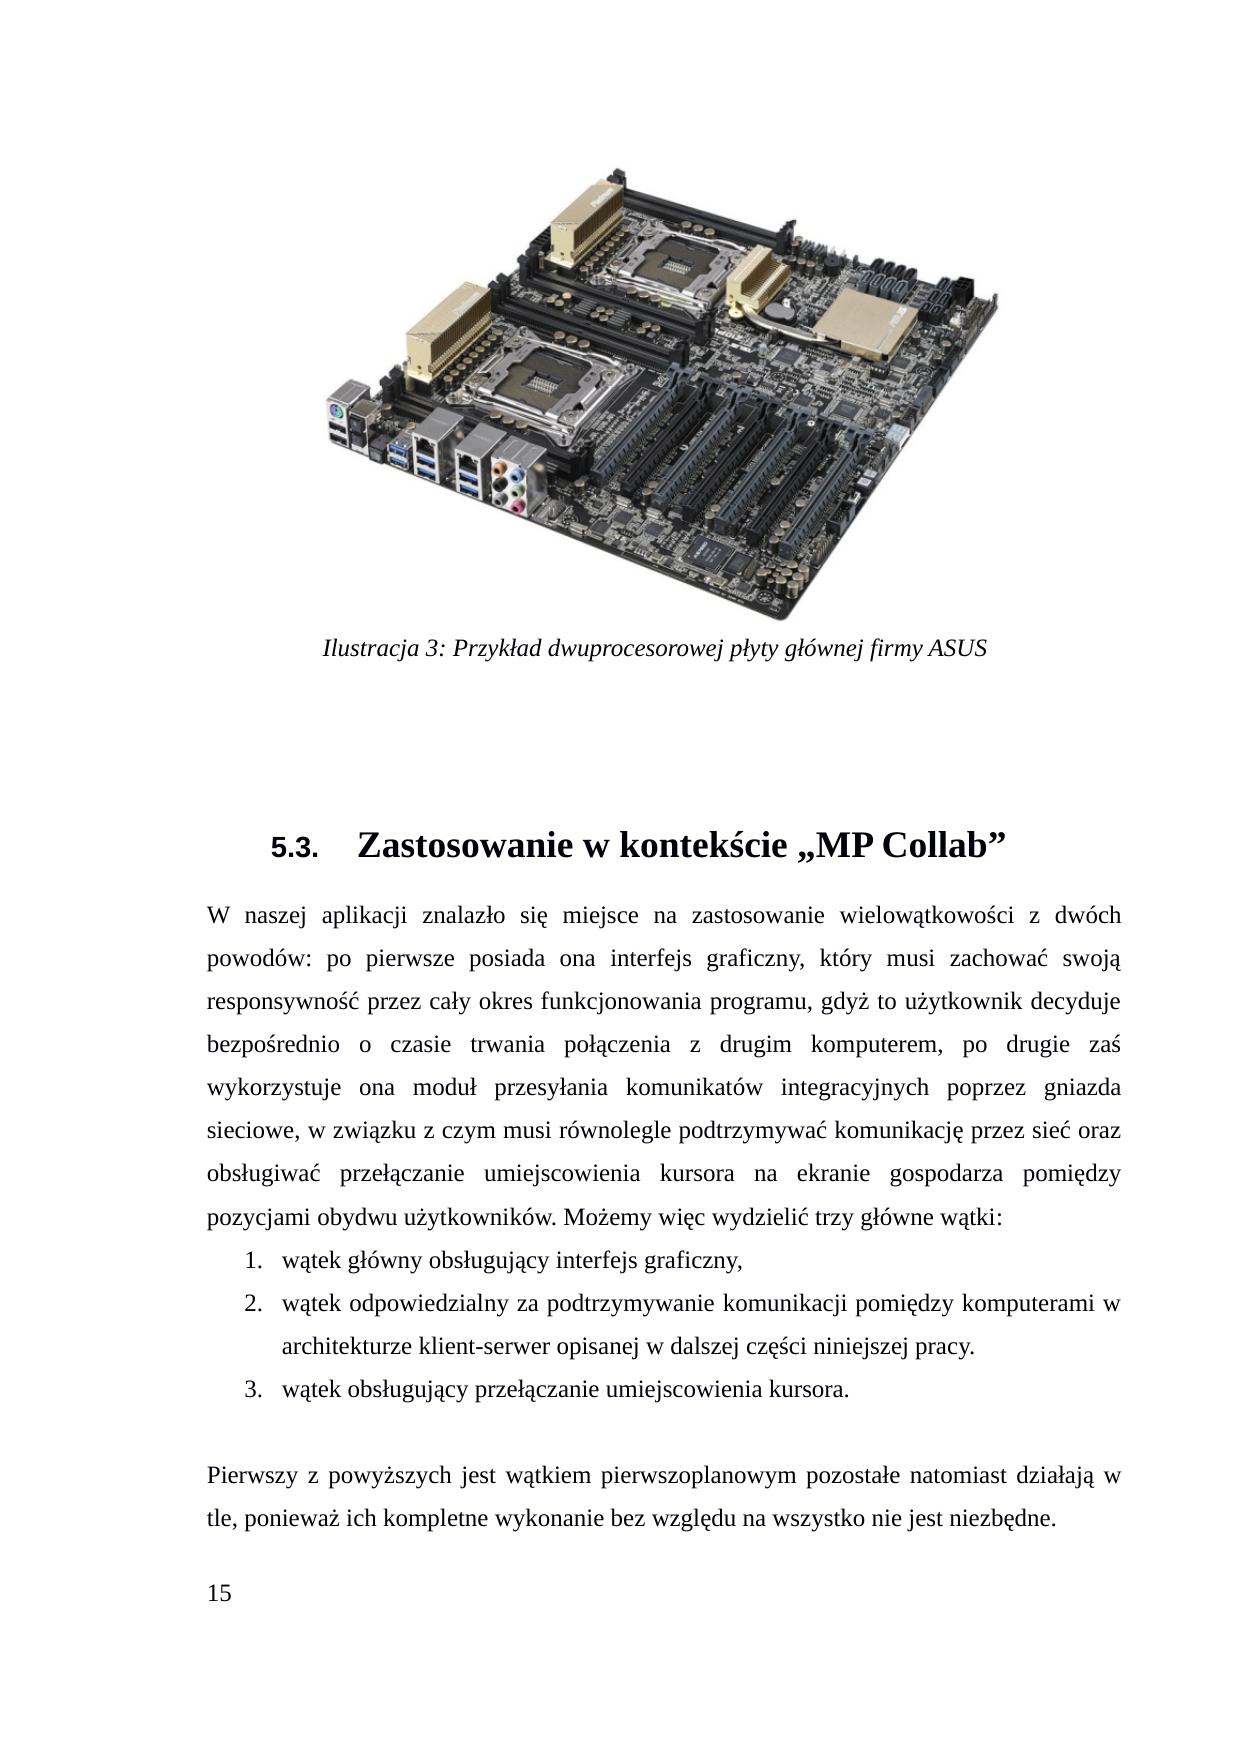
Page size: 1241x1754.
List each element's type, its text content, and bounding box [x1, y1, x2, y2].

text Ilustracja 3: Przykład dwuprocesorowej płyty głównej firmy ASUS [322, 628, 1007, 662]
subtitle Zastosowanie w kontekście „MP Collab” [319, 823, 1122, 866]
text W naszej aplikacji znalazło się miejsce na zastosowanie wielowątkowości z dwóch powodów: po pierwsze posiada ona interfejs graficzny, który musi zachować swoją responsywność przez cały okres funkcjonowania programu, gdyż to użytkownik decyduje bezpośrednio o czasie trwania połączenia z drugim komputerem, po drugie zaś wykorzystuje ona moduł przesyłania komunikatów integracyjnych poprzez gniazda sieciowe, w związku z czym musi równolegle podtrzymywać komunikację przez sieć oraz obsługiwać przełączanie umiejscowienia kursora na ekranie gospodarza pomiędzy pozycjami obydwu użytkowników. Możemy więc wydzielić trzy główne wątki: [207, 900, 1122, 1230]
list wątek odpowiedzialny za podtrzymywanie komunikacji pomiędzy komputerami w architekturze klient-serwer opisanej w dalszej części niniejszej pracy. [244, 1288, 1122, 1360]
list wątek obsługujący przełączanie umiejscowienia kursora. [244, 1374, 1122, 1403]
text Pierwszy z powyższych jest wątkiem pierwszoplanowym pozostałe natomiast działają w tle, ponieważ ich kompletne wykonanie bez względu na wszystko nie jest niezbędne. [207, 1460, 1122, 1532]
list wątek główny obsługujący interfejs graficzny, [244, 1245, 1122, 1273]
picture [322, 160, 1007, 628]
